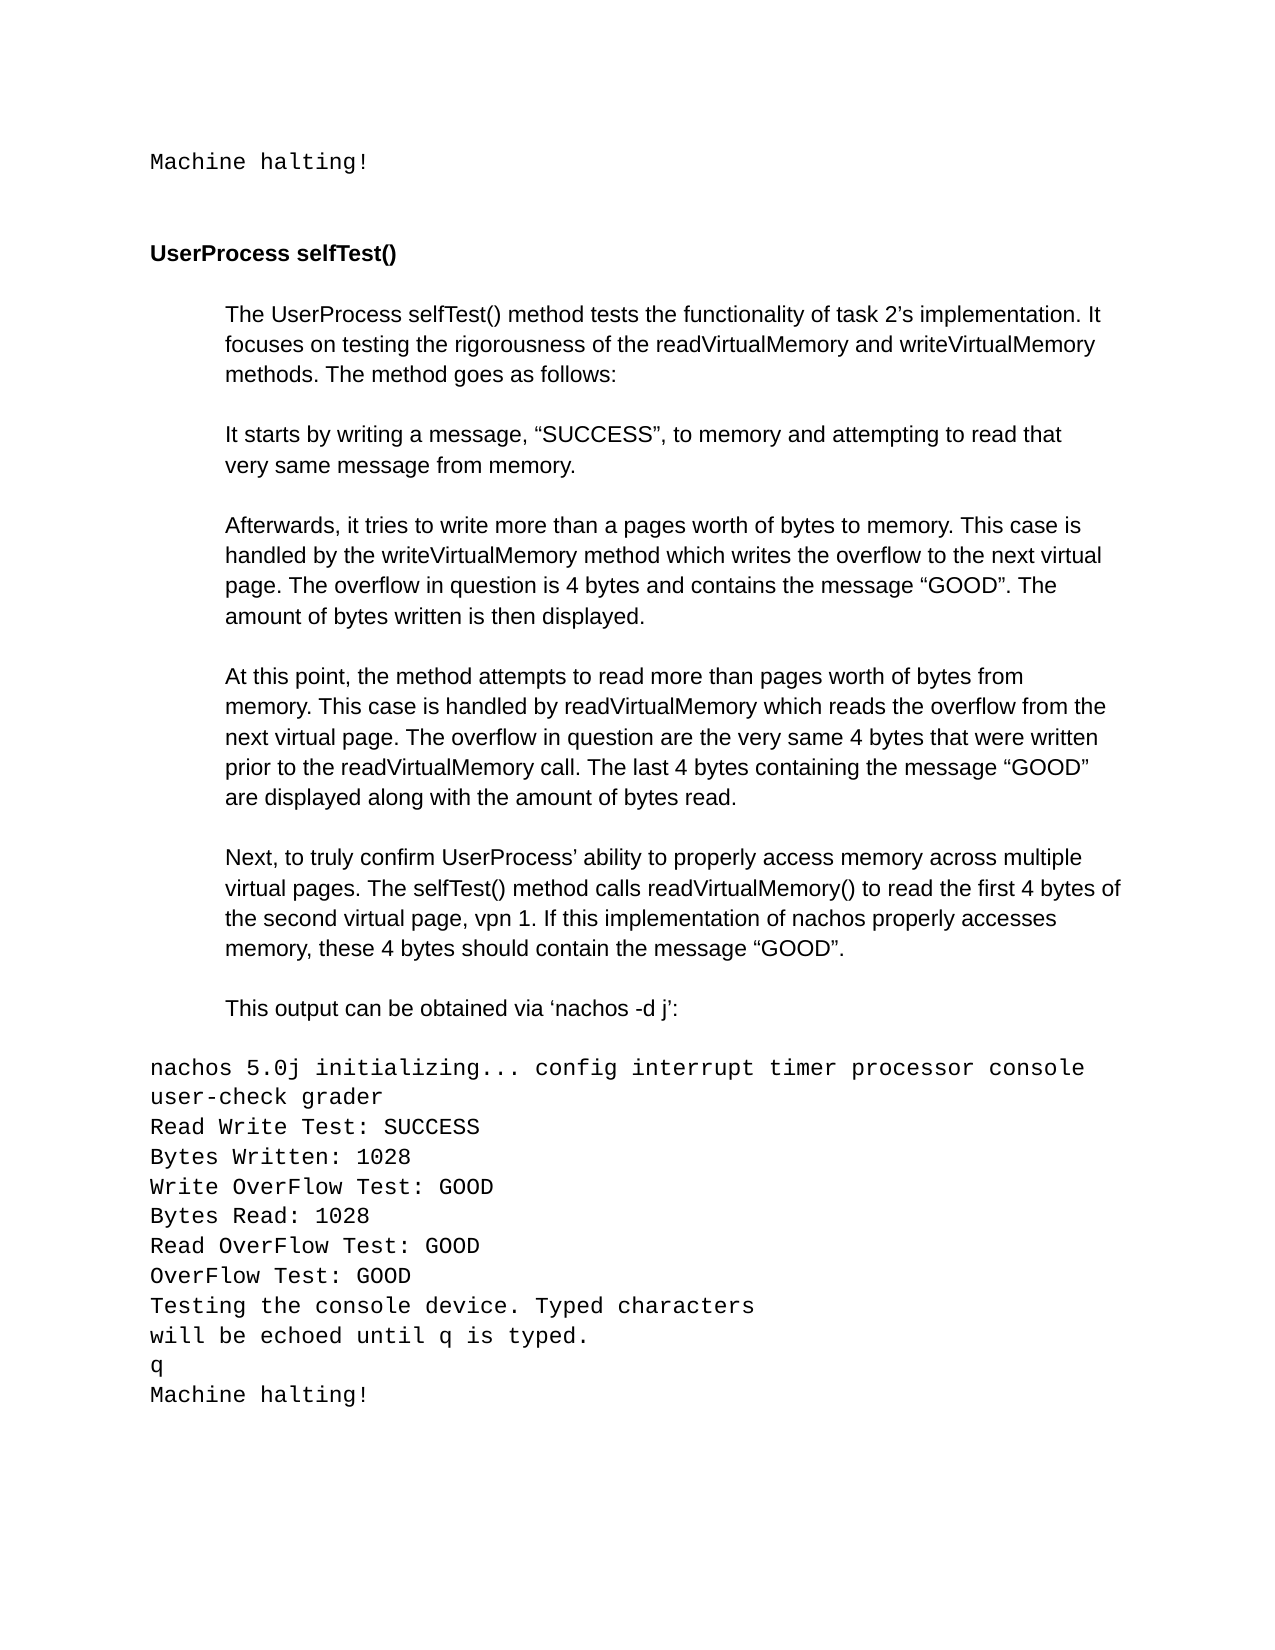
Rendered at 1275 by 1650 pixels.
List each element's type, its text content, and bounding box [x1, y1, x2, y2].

text handled by the writeVirtualMemory method which writes the overflow to the next virtual page. The overflow in question is 4 bytes and contains the message “GOOD”. The amount of bytes written is then displayed. [225, 542, 1125, 629]
text This output can be obtained via ‘nachos -d j’: [150, 995, 1125, 1022]
text Afterwards, it tries to write more than a pages worth of bytes to memory. This case is [150, 512, 1125, 538]
text nachos 5.0j initializing... config interrupt timer processor console user-check grader [150, 1056, 1125, 1112]
text Write OverFlow Test: GOOD [150, 1175, 1125, 1201]
text Testing the console device. Typed characters [150, 1294, 1125, 1320]
text Next, to truly confirm UserProcess’ ability to properly access memory across multiple [150, 844, 1125, 871]
text virtual pages. The selfTest() method calls readVirtualMemory() to read the first 4 bytes of the second virtual page, vpn 1. If this implementation of nachos properly accesses memory, these 4 bytes should contain the message “GOOD”. [225, 874, 1125, 961]
text will be echoed until q is typed. [150, 1324, 1125, 1350]
text Read Write Test: SUCCESS [150, 1115, 1125, 1141]
text Read OverFlow Test: GOOD [150, 1234, 1125, 1261]
text It starts by writing a message, “SUCCESS”, to memory and attempting to read that [150, 421, 1125, 448]
text Bytes Written: 1028 [150, 1145, 1125, 1171]
text memory. This case is handled by readVirtualMemory which reads the overflow from the next virtual page. The overflow in question are the very same 4 bytes that were written prior to the readVirtualMemory call. The last 4 bytes containing the message “GOOD” are displayed along with the amount of bytes read. [225, 693, 1125, 810]
text Machine halting! [150, 150, 1125, 176]
text Machine halting! [150, 1383, 1125, 1409]
text The UserProcess selfTest() method tests the functionality of task 2’s implementation. It [150, 301, 1125, 327]
text At this point, the method attempts to read more than pages worth of bytes from [150, 663, 1125, 689]
text Bytes Read: 1028 [150, 1205, 1125, 1231]
text UserProcess selfTest() [150, 240, 1125, 267]
text q [150, 1354, 1125, 1380]
text very same message from memory. [150, 452, 1125, 478]
text OverFlow Test: GOOD [150, 1264, 1125, 1290]
text focuses on testing the rigorousness of the readVirtualMemory and writeVirtualMemory methods. The method goes as follows: [225, 331, 1125, 387]
